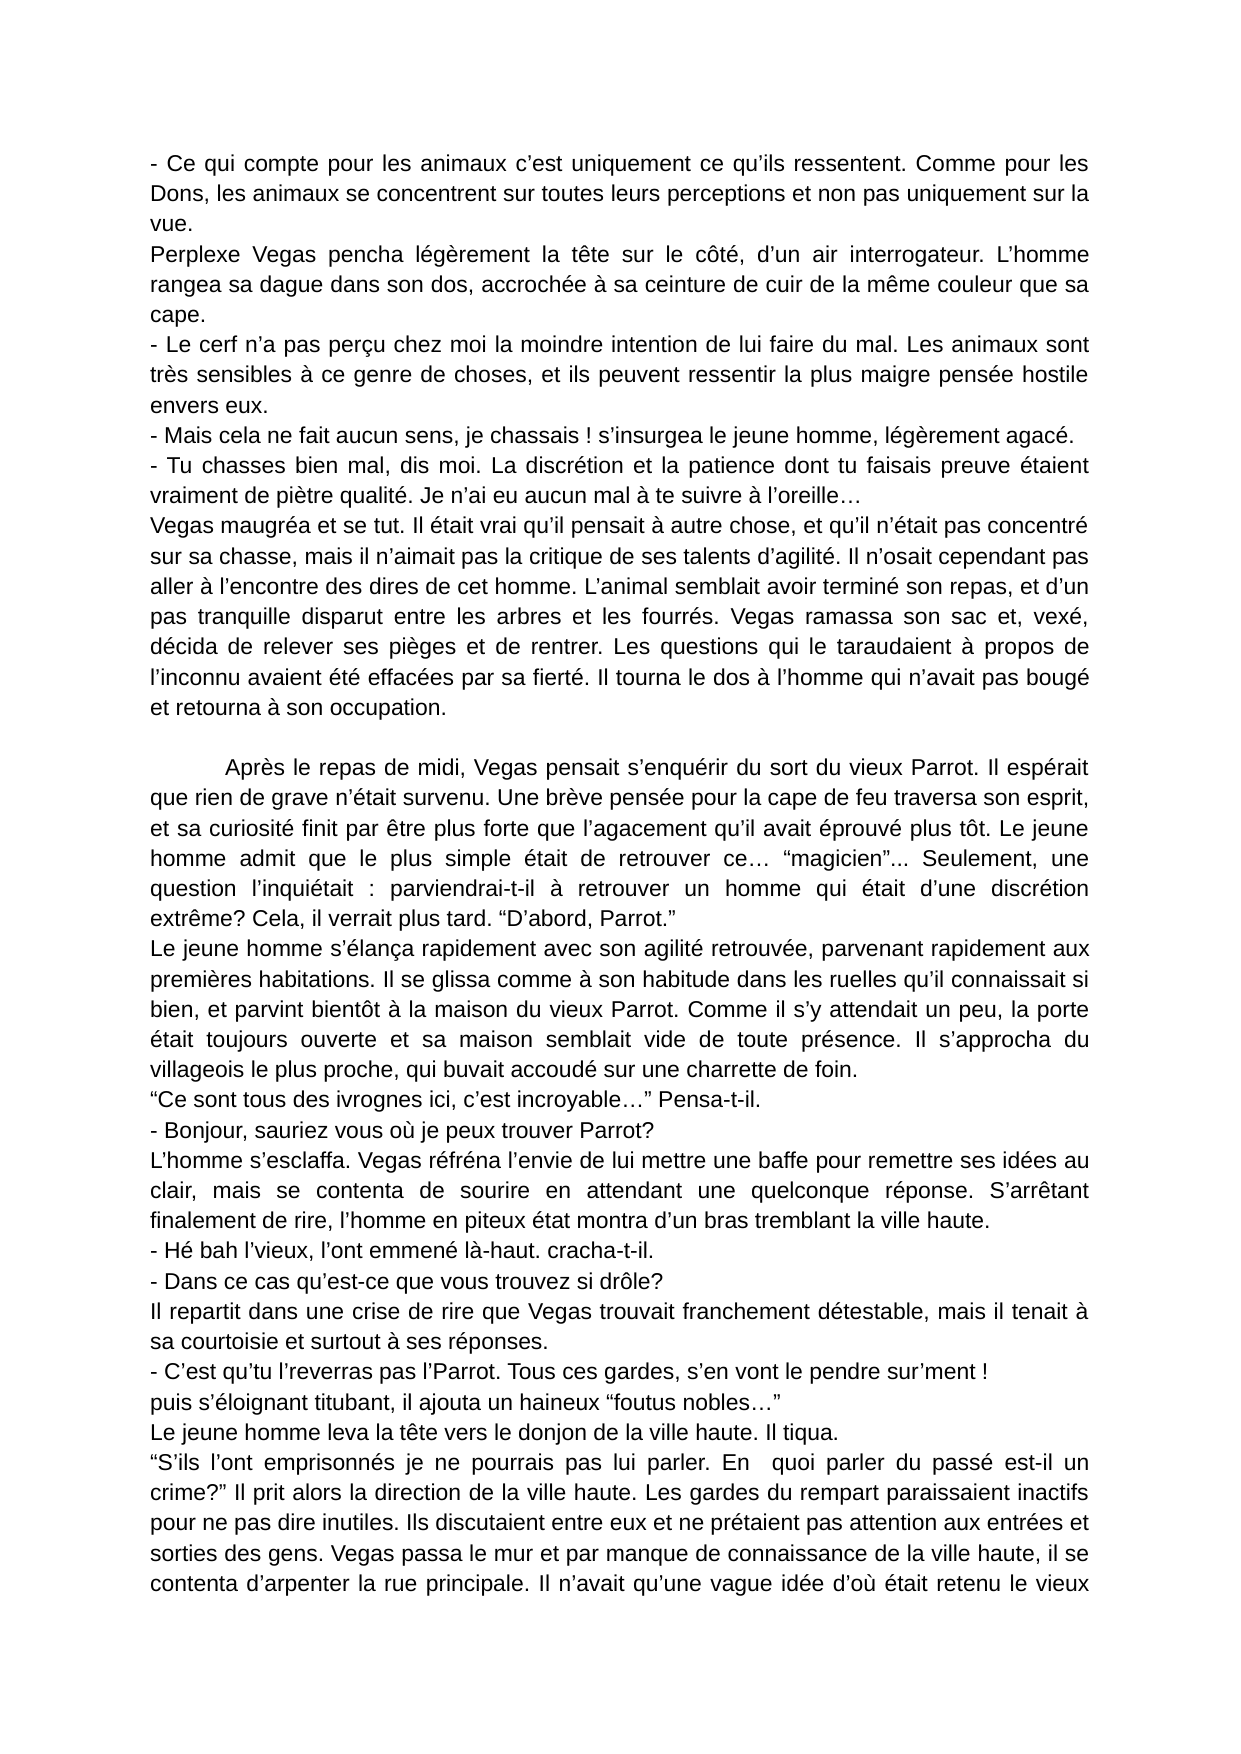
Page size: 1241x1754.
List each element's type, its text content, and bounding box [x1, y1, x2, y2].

text - Hé bah l’vieux, l’ont emmené là-haut. cracha-t-il. [150, 1237, 1090, 1264]
text - C’est qu’tu l’reverras pas l’Parrot. Tous ces gardes, s’en vont le pendre sur’ment ! [150, 1358, 1090, 1385]
text Le jeune homme s’élança rapidement avec son agilité retrouvée, parvenant rapidement aux premières habitations. Il se glissa comme à son habitude dans les ruelles qu’il connaissait si bien, et parvint bientôt à la maison du vieux Parrot. Comme il s’y attendait un peu, la porte était toujours ouverte et sa maison semblait vide de toute présence. Il s’approcha du villageois le plus proche, qui buvait accoudé sur une charrette de foin. [150, 935, 1090, 1083]
text - Tu chasses bien mal, dis moi. La discrétion et la patience dont tu faisais preuve étaient vraiment de piètre qualité. Je n’ai eu aucun mal à te suivre à l’oreille… [150, 452, 1090, 509]
text - Bonjour, sauriez vous où je peux trouver Parrot? [150, 1117, 1090, 1143]
text Vegas maugréa et se tut. Il était vrai qu’il pensait à autre chose, et qu’il n’était pas concentré sur sa chasse, mais il n’aimait pas la critique de ses talents d’agilité. Il n’osait cependant pas aller à l’encontre des dires de cet homme. L’animal semblait avoir terminé son repas, et d’un pas tranquille disparut entre les arbres et les fourrés. Vegas ramassa son sac et, vexé, décida de relever ses pièges et de rentrer. Les questions qui le taraudaient à propos de l’inconnu avaient été effacées par sa fierté. Il tourna le dos à l’homme qui n’avait pas bougé et retourna à son occupation. [150, 512, 1090, 720]
text Perplexe Vegas pencha légèrement la tête sur le côté, d’un air interrogateur. L’homme rangea sa dague dans son dos, accrochée à sa ceinture de cuir de la même couleur que sa cape. [150, 241, 1090, 327]
text Le jeune homme leva la tête vers le donjon de la ville haute. Il tiqua. [150, 1419, 1090, 1445]
text - Le cerf n’a pas perçu chez moi la moindre intention de lui faire du mal. Les animaux sont très sensibles à ce genre de choses, et ils peuvent ressentir la plus maigre pensée hostile envers eux. [150, 331, 1090, 418]
text L’homme s’esclaffa. Vegas réfréna l’envie de lui mettre une baffe pour remettre ses idées au clair, mais se contenta de sourire en attendant une quelconque réponse. S’arrêtant finalement de rire, l’homme en piteux état montra d’un bras tremblant la ville haute. [150, 1147, 1090, 1234]
text - Ce qui compte pour les animaux c’est uniquement ce qu’ils ressentent. Comme pour les Dons, les animaux se concentrent sur toutes leurs perceptions et non pas uniquement sur la vue. [150, 150, 1090, 237]
text Il repartit dans une crise de rire que Vegas trouvait franchement détestable, mais il tenait à sa courtoisie et surtout à ses réponses. [150, 1298, 1090, 1354]
text Après le repas de midi, Vegas pensait s’enquérir du sort du vieux Parrot. Il espérait que rien de grave n’était survenu. Une brève pensée pour la cape de feu traversa son esprit, et sa curiosité finit par être plus forte que l’agacement qu’il avait éprouvé plus tôt. Le jeune homme admit que le plus simple était de retrouver ce… “magicien”... Seulement, une question l’inquiétait : parviendrai-t-il à retrouver un homme qui était d’une discrétion extrême? Cela, il verrait plus tard. “D’abord, Parrot.” [150, 754, 1090, 932]
text “Ce sont tous des ivrognes ici, c’est incroyable…” Pensa-t-il. [150, 1086, 1090, 1113]
text - Mais cela ne fait aucun sens, je chassais ! s’insurgea le jeune homme, légèrement agacé. [150, 422, 1090, 448]
text puis s’éloignant titubant, il ajouta un haineux “foutus nobles…” [150, 1388, 1090, 1415]
text - Dans ce cas qu’est-ce que vous trouvez si drôle? [150, 1268, 1090, 1294]
text “S’ils l’ont emprisonnés je ne pourrais pas lui parler. En quoi parler du passé est-il un crime?” Il prit alors la direction de la ville haute. Les gardes du rempart paraissaient inactifs pour ne pas dire inutiles. Ils discutaient entre eux et ne prétaient pas attention aux entrées et sorties des gens. Vegas passa le mur et par manque de connaissance de la ville haute, il se contenta d’arpenter la rue principale. Il n’avait qu’une vague idée d’où était retenu le vieux [150, 1449, 1090, 1596]
